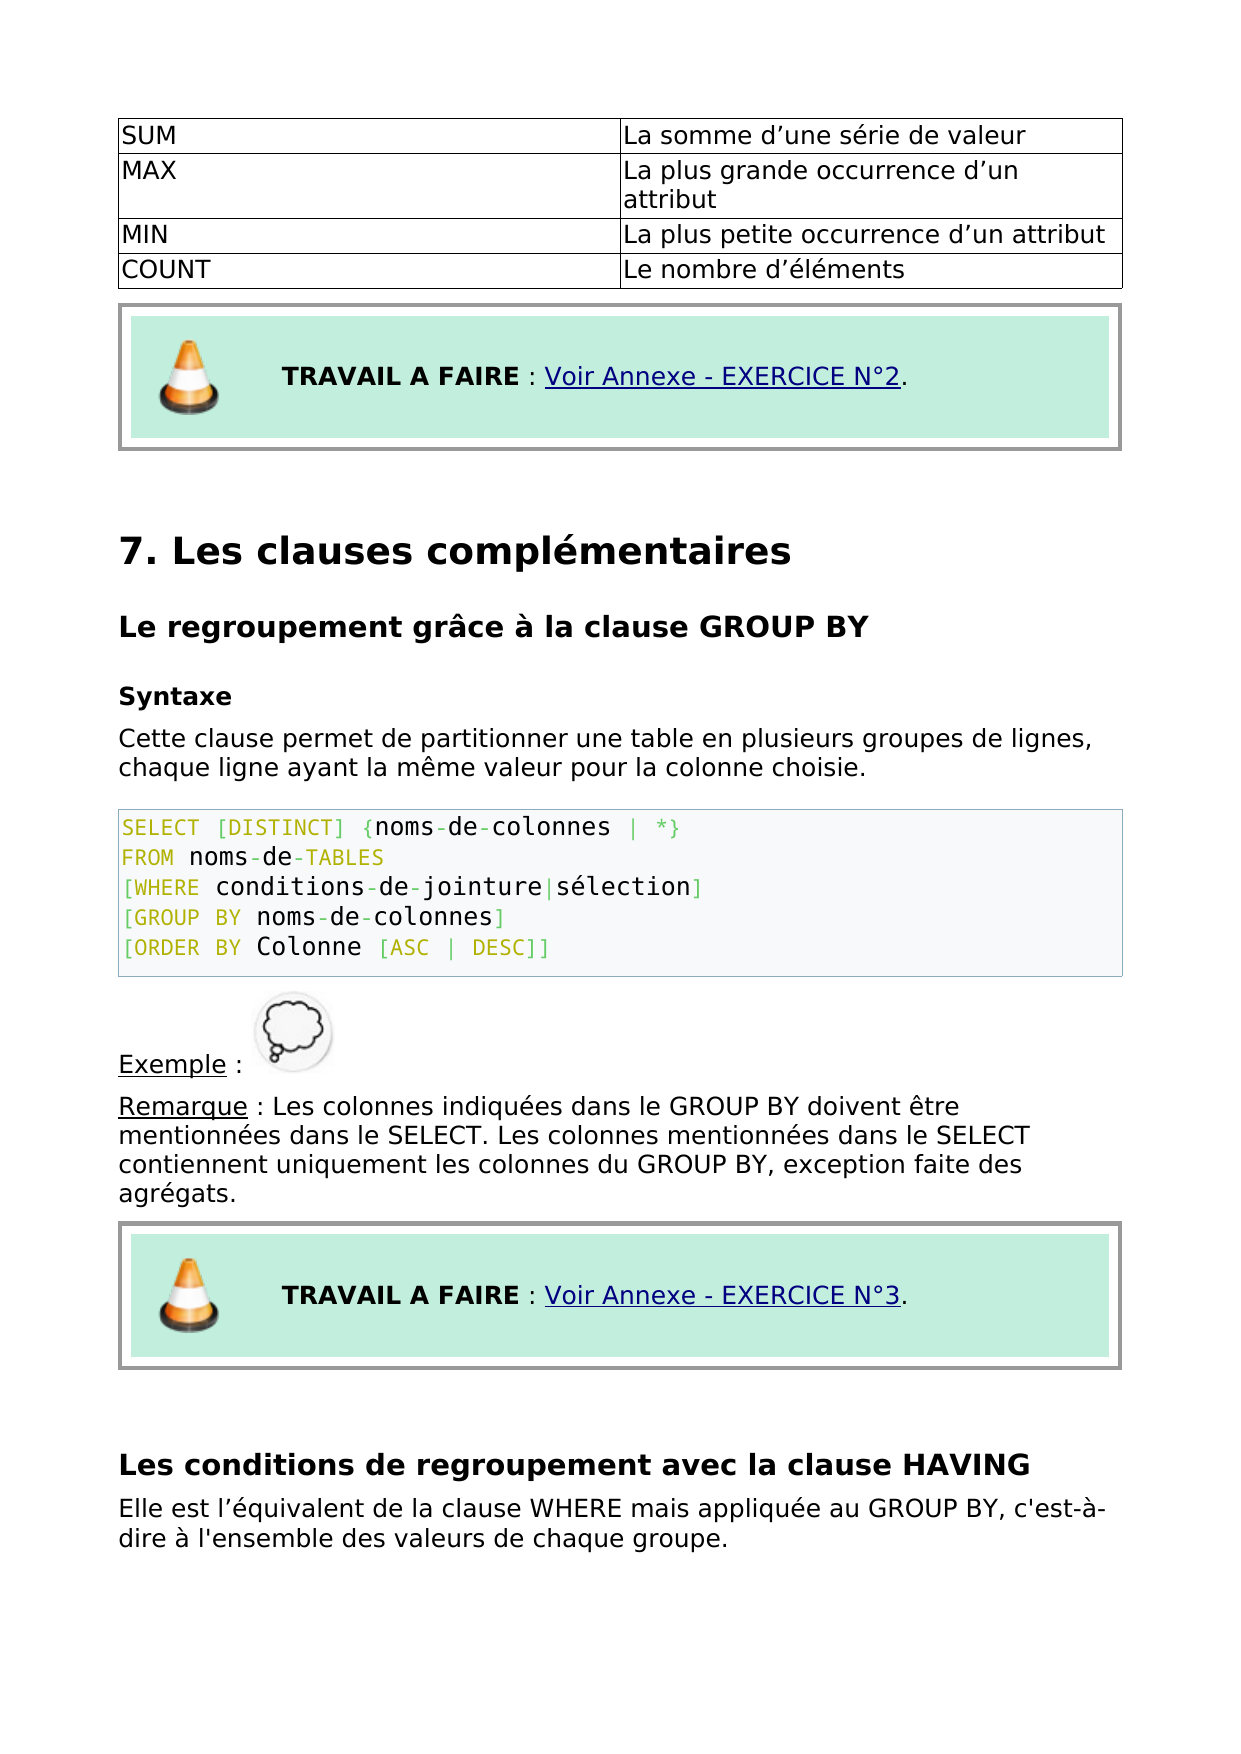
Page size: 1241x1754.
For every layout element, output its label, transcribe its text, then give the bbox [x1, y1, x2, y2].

text Cette clause permet de partitionner une table en plusieurs groupes de lignes, chaque ligne ayant la même valeur pour la colonne choisie. [118, 724, 1122, 782]
table_cell COUNT [119, 254, 620, 288]
text Exemple : [118, 991, 1122, 1080]
table_header [131, 1234, 246, 1357]
table_header TRAVAIL A FAIRE : Voir Annexe - EXERCICE N°3. [246, 1234, 1109, 1357]
table_cell SUM [119, 119, 620, 153]
picture [151, 1258, 227, 1333]
table_header [131, 316, 246, 438]
table_cell La somme d’une série de valeur [621, 119, 1122, 153]
table_cell La plus grande occurrence d’un attribut [621, 154, 1122, 217]
subtitle Les conditions de regroupement avec la clause HAVING [118, 1448, 1122, 1482]
table_header TRAVAIL A FAIRE : Voir Annexe - EXERCICE N°2. [246, 316, 1109, 438]
text Elle est l’équivalent de la clause WHERE mais appliquée au GROUP BY, c'est-à-dire à l'ensemble des valeurs de chaque groupe. [118, 1495, 1122, 1553]
subtitle Syntaxe [118, 682, 1122, 711]
table_cell MAX [119, 154, 620, 217]
table_cell MIN [119, 219, 620, 253]
table_cell La plus petite occurrence d’un attribut [621, 219, 1122, 253]
subtitle Le regroupement grâce à la clause GROUP BY [118, 611, 1122, 644]
table_cell Le nombre d’éléments [621, 254, 1122, 288]
picture [251, 991, 336, 1074]
table_header SELECT [DISTINCT] {noms-de-colonnes | *} FROM noms-de-TABLES [WHERE conditions-de-jointure|sélection] [GROUP BY noms-de-colonnes] [ORDER BY Colonne [ASC | DESC]] [119, 810, 1122, 976]
text Remarque : Les colonnes indiquées dans le GROUP BY doivent être mentionnées dans le SELECT. Les colonnes mentionnées dans le SELECT contiennent uniquement les colonnes du GROUP BY, exception faite des agrégats. [118, 1092, 1122, 1209]
picture [151, 339, 227, 415]
subtitle 7. Les clauses complémentaires [118, 529, 1122, 573]
